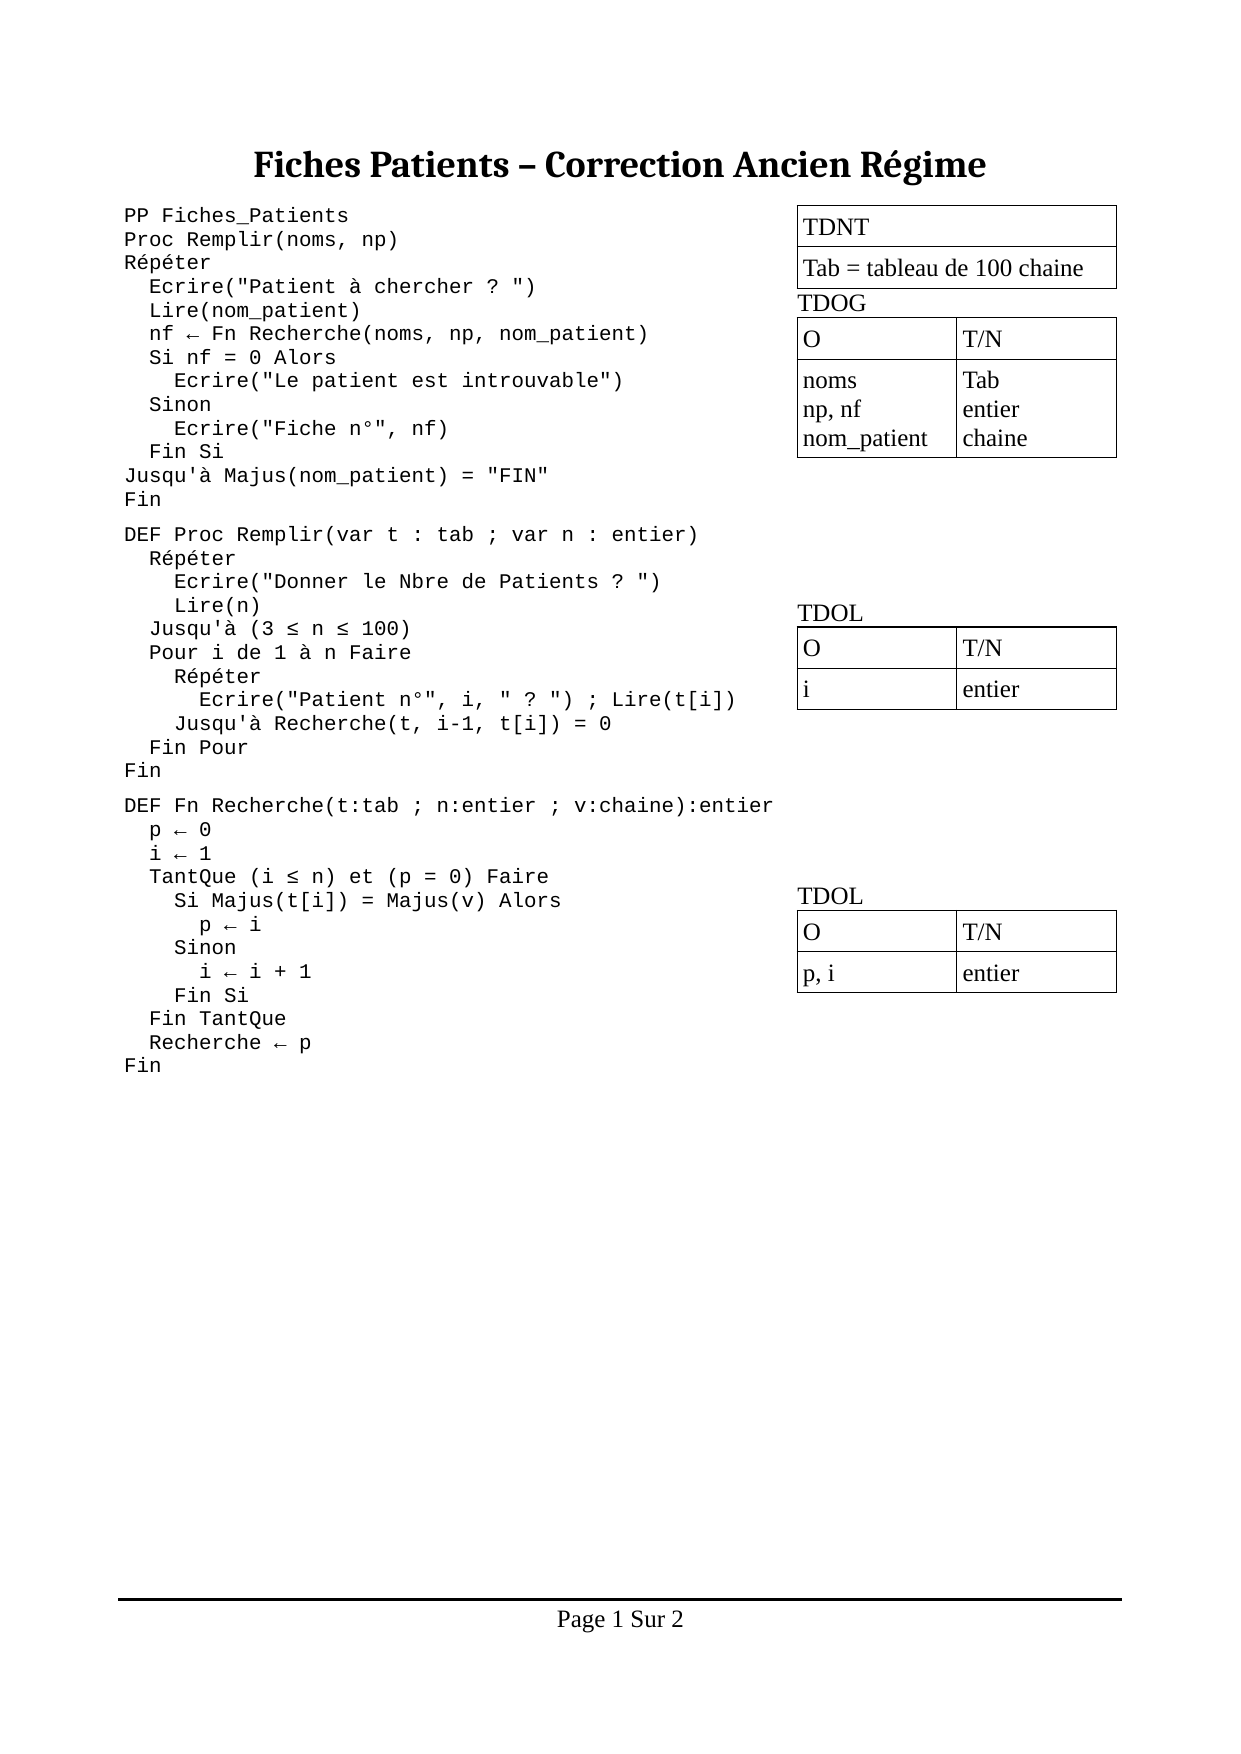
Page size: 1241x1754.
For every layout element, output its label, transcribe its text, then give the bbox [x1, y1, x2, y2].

table_cell TDOL [791, 518, 1122, 790]
table_header O [798, 911, 956, 951]
table_cell TDOL [791, 790, 1122, 1085]
table_header TDNT [798, 206, 1116, 246]
table_cell DEF Fn Recherche(t:tab ; n:entier ; v:chaine):entier p ← 0 i ← 1 TantQue (i ≤ n) et (p = 0) Faire Si Majus(t[i]) = Majus(v) Alors p ← i Sinon i ← i + 1 Fin Si Fin TantQue Recherche ← p Fin [118, 790, 791, 1085]
table_header O [798, 628, 956, 668]
table_cell p, i [798, 952, 956, 992]
table_header T/N [957, 318, 1116, 358]
table_cell Tab = tableau de 100 chaine [798, 247, 1116, 287]
table_header TDOG [791, 199, 1122, 518]
table_header PP Fiches_Patients Proc Remplir(noms, np) Répéter Ecrire("Patient à chercher ? ") Lire(nom_patient) nf ← Fn Recherche(noms, np, nom_patient) Si nf = 0 Alors Ecrire("Le patient est introuvable") Sinon Ecrire("Fiche n°", nf) Fin Si Jusqu'à Majus(nom_patient) = "FIN" Fin [118, 199, 791, 518]
table_header T/N [957, 628, 1116, 668]
table_header O [798, 318, 956, 358]
table_header T/N [957, 911, 1116, 951]
table_cell i [798, 669, 956, 709]
table_cell Tab entier chaine [957, 360, 1116, 457]
table_cell entier [957, 952, 1116, 992]
subtitle Fiches Patients – Correction Ancien Régime [118, 143, 1122, 187]
table_cell DEF Proc Remplir(var t : tab ; var n : entier) Répéter Ecrire("Donner le Nbre de Patients ? ") Lire(n) Jusqu'à (3 ≤ n ≤ 100) Pour i de 1 à n Faire Répéter Ecrire("Patient n°", i, " ? ") ; Lire(t[i]) Jusqu'à Recherche(t, i-1, t[i]) = 0 Fin Pour Fin [118, 518, 791, 790]
table_cell noms np, nf nom_patient [798, 360, 956, 457]
table_cell entier [957, 669, 1116, 709]
